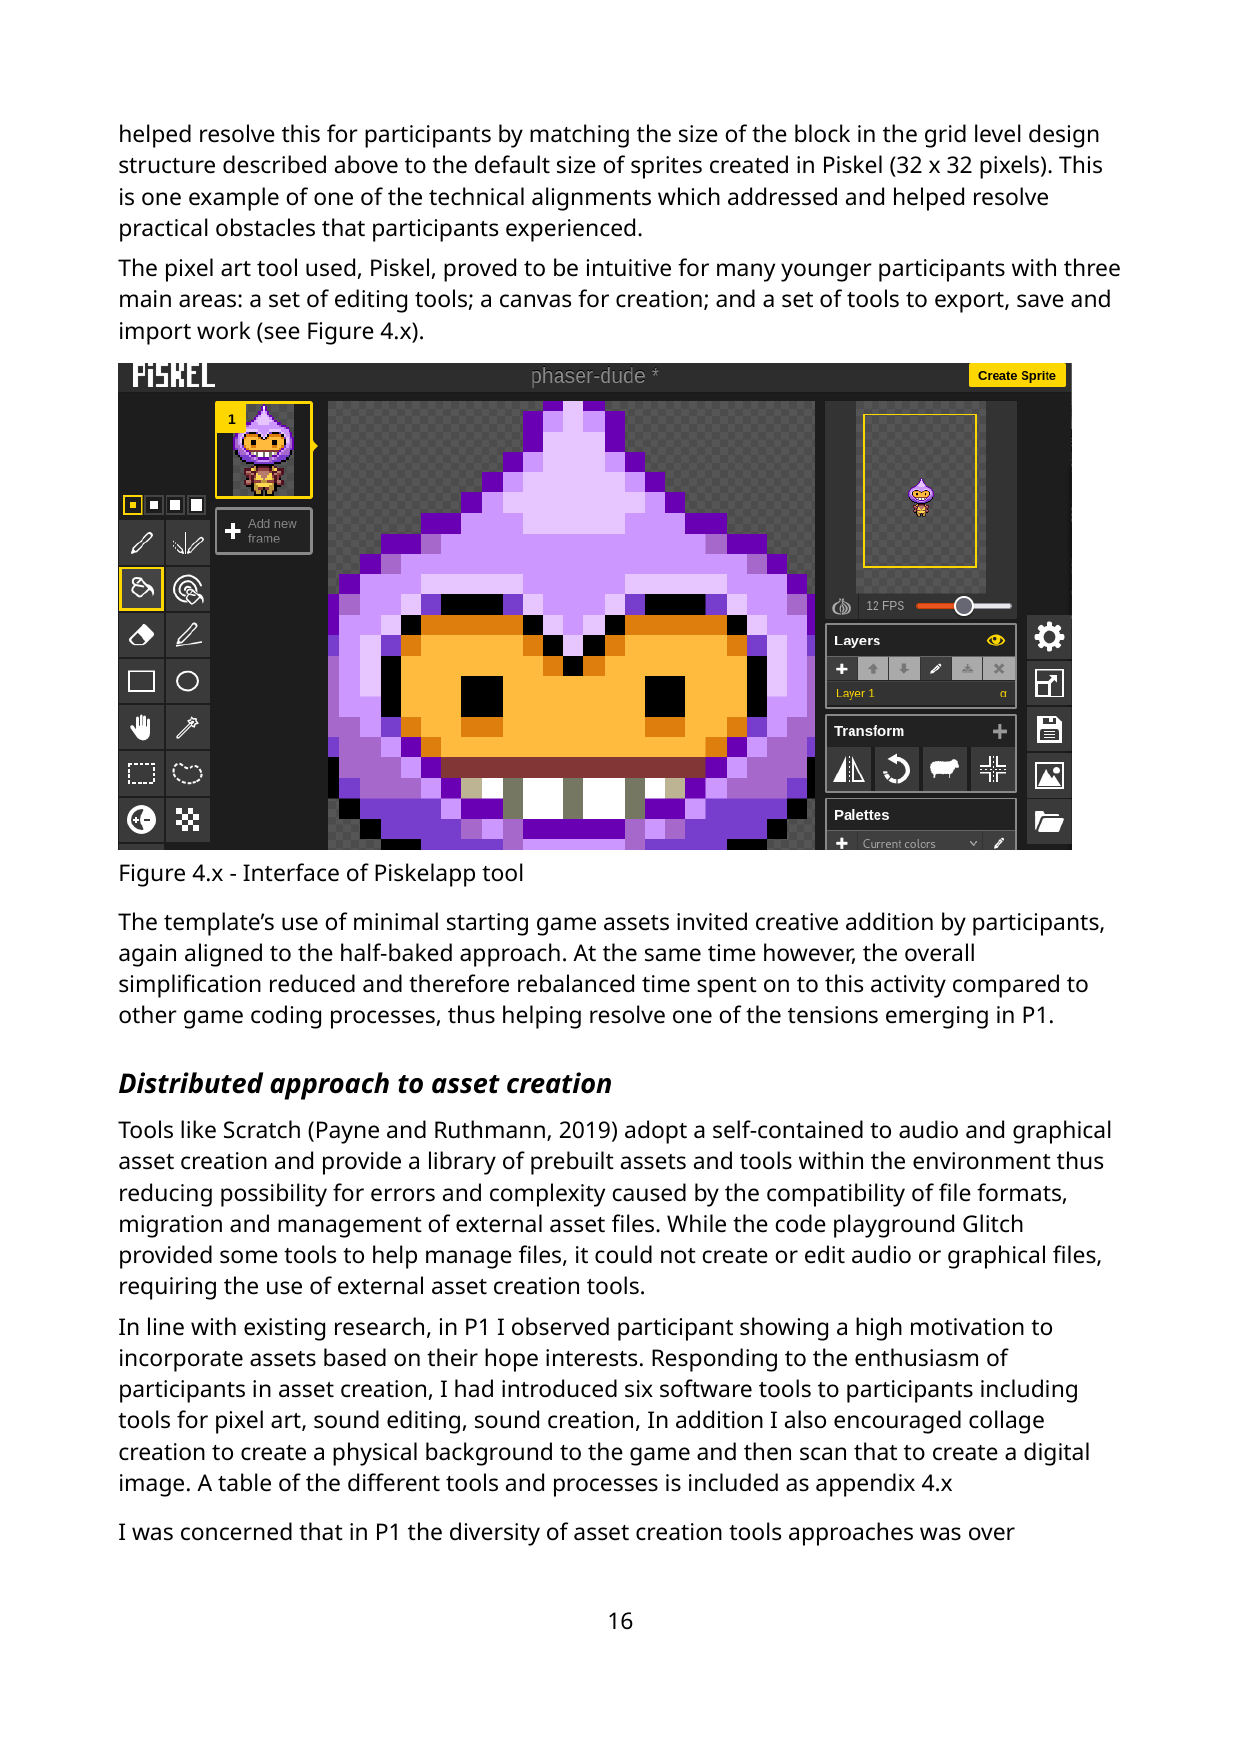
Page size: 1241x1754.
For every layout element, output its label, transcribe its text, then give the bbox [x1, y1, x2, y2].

text I was concerned that in P1 the diversity of asset creation tools approaches was over [118, 1516, 1122, 1547]
text Tools like Scratch (Payne and Ruthmann, 2019) adopt a self-contained to audio and graphical asset creation and provide a library of prebuilt assets and tools within the environment thus reducing possibility for errors and complexity caused by the compatibility of file formats, migration and management of external asset files. While the code playground Glitch provided some tools to help manage files, it could not create or edit audio or graphical files, requiring the use of external asset creation tools. [118, 1114, 1122, 1301]
subtitle Distributed approach to asset creation [118, 1064, 1122, 1101]
text Figure 4.x - Interface of Piskelapp tool [118, 364, 1122, 888]
text The template’s use of minimal starting game assets invited creative addition by participants, again aligned to the half-baked approach. At the same time however, the overall simplification reduced and therefore rebalanced time spent on to this activity compared to other game coding processes, thus helping resolve one of the tensions emerging in P1. [118, 906, 1122, 1031]
text The pixel art tool used, Piskel, proved to be intuitive for many younger participants with three main areas: a set of editing tools; a canvas for creation; and a set of tools to export, save and import work (see Figure 4.x). [118, 252, 1122, 346]
picture [118, 363, 1072, 850]
text In line with existing research, in P1 I observed participant showing a high motivation to incorporate assets based on their hope interests. Responding to the enthusiasm of participants in asset creation, I had introduced six software tools to participants including tools for pixel art, sound editing, sound creation, In addition I also encouraged collage creation to create a physical background to the game and then scan that to create a digital image. A table of the different tools and processes is included as appendix 4.x [118, 1310, 1122, 1498]
text helped resolve this for participants by matching the size of the block in the grid level design structure described above to the default size of sprites created in Piskel (32 x 32 pixels). This is one example of one of the technical alignments which addressed and helped resolve practical obstacles that participants experienced. [118, 118, 1122, 243]
